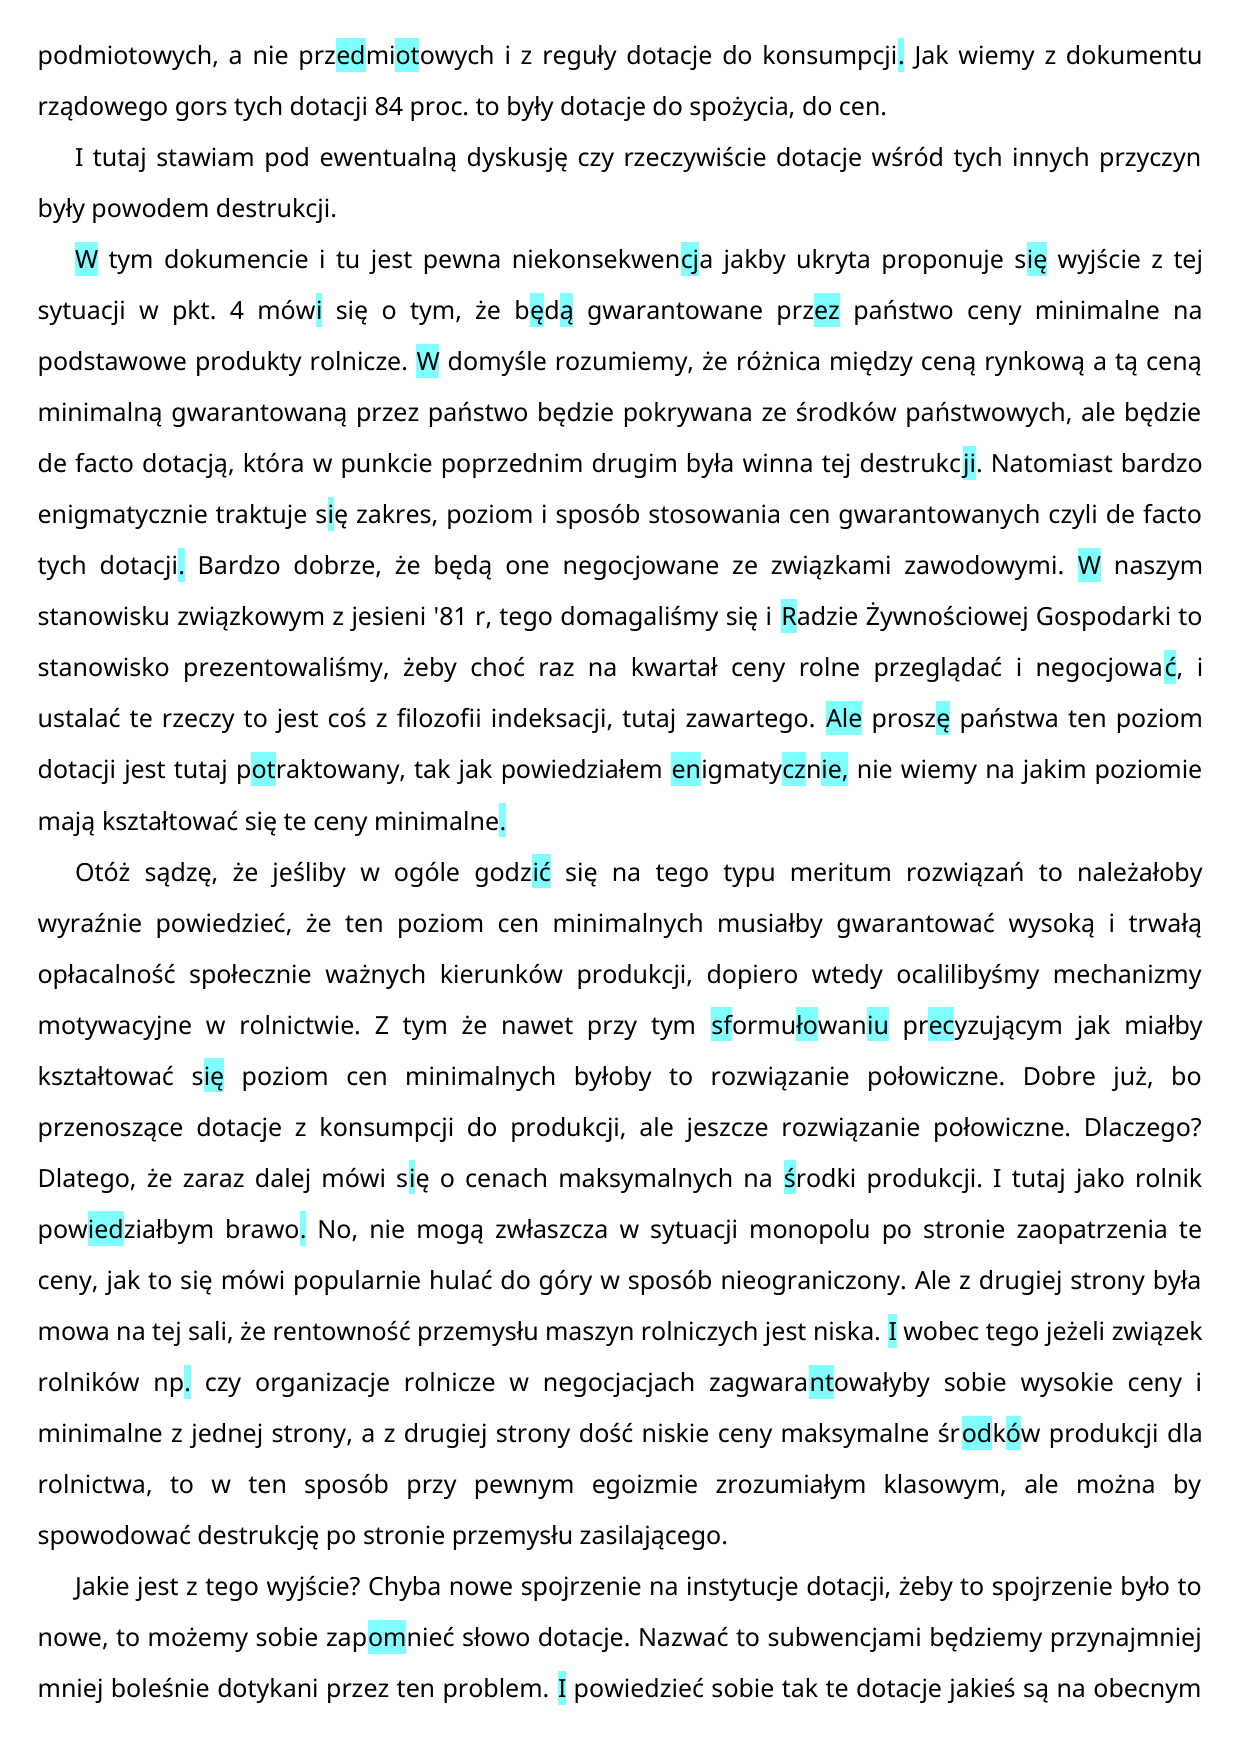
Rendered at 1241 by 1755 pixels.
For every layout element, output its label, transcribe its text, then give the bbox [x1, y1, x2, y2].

text Otóż sądzę, że jeśliby w ogóle godzić się na tego typu meritum rozwiązań to należałoby wyraźnie powiedzieć, że ten poziom cen minimalnych musiałby gwarantować wysoką i trwałą opłacalność społecznie ważnych kierunków produkcji, dopiero wtedy ocalilibyśmy mechanizmy motywacyjne w rolnictwie. Z tym że nawet przy tym sformułowaniu precyzującym jak miałby kształtować się poziom cen minimalnych byłoby to rozwiązanie połowiczne. Dobre już, bo przenoszące dotacje z konsumpcji do produkcji, ale jeszcze rozwiązanie połowiczne. Dlaczego? Dlatego, że zaraz dalej mówi się o cenach maksymalnych na środki produkcji. I tutaj jako rolnik powiedziałbym brawo. No, nie mogą zwłaszcza w sytuacji monopolu po stronie zaopatrzenia te ceny, jak to się mówi popularnie hulać do góry w sposób nieograniczony. Ale z drugiej strony była mowa na tej sali, że rentowność przemysłu maszyn rolniczych jest niska. I wobec tego jeżeli związek rolników np. czy organizacje rolnicze w negocjacjach zagwarantowałyby sobie wysokie ceny i minimalne z jednej strony, a z drugiej strony dość niskie ceny maksymalne środków produkcji dla rolnictwa, to w ten sposób przy pewnym egoizmie zrozumiałym klasowym, ale można by spowodować destrukcję po stronie przemysłu zasilającego. [37, 854, 1203, 1552]
text Jakie jest z tego wyjście? Chyba nowe spojrzenie na instytucje dotacji, żeby to spojrzenie było to nowe, to możemy sobie zapomnieć słowo dotacje. Nazwać to subwencjami będziemy przynajmniej mniej boleśnie dotykani przez ten problem. I powiedzieć sobie tak te dotacje jakieś są na obecnym [37, 1569, 1203, 1705]
text I tutaj stawiam pod ewentualną dyskusję czy rzeczywiście dotacje wśród tych innych przyczyn były powodem destrukcji. [37, 139, 1203, 225]
text podmiotowych, a nie przedmiotowych i z reguły dotacje do konsumpcji. Jak wiemy z dokumentu rządowego gors tych dotacji 84 proc. to były dotacje do spożycia, do cen. [37, 37, 1203, 123]
text W tym dokumencie i tu jest pewna niekonsekwencja jakby ukryta proponuje się wyjście z tej sytuacji w pkt. 4 mówi się o tym, że będą gwarantowane przez państwo ceny minimalne na podstawowe produkty rolnicze. W domyśle rozumiemy, że różnica między ceną rynkową a tą ceną minimalną gwarantowaną przez państwo będzie pokrywana ze środków państwowych, ale będzie de facto dotacją, która w punkcie poprzednim drugim była winna tej destrukcji. Natomiast bardzo enigmatycznie traktuje się zakres, poziom i sposób stosowania cen gwarantowanych czyli de facto tych dotacji. Bardzo dobrze, że będą one negocjowane ze związkami zawodowymi. W naszym stanowisku związkowym z jesieni '81 r, tego domagaliśmy się i Radzie Żywnościowej Gospodarki to stanowisko prezentowaliśmy, żeby choć raz na kwartał ceny rolne przeglądać i negocjować, i ustalać te rzeczy to jest coś z filozofii indeksacji, tutaj zawartego. Ale proszę państwa ten poziom dotacji jest tutaj potraktowany, tak jak powiedziałem enigmatycznie, nie wiemy na jakim poziomie mają kształtować się te ceny minimalne. [37, 242, 1203, 837]
